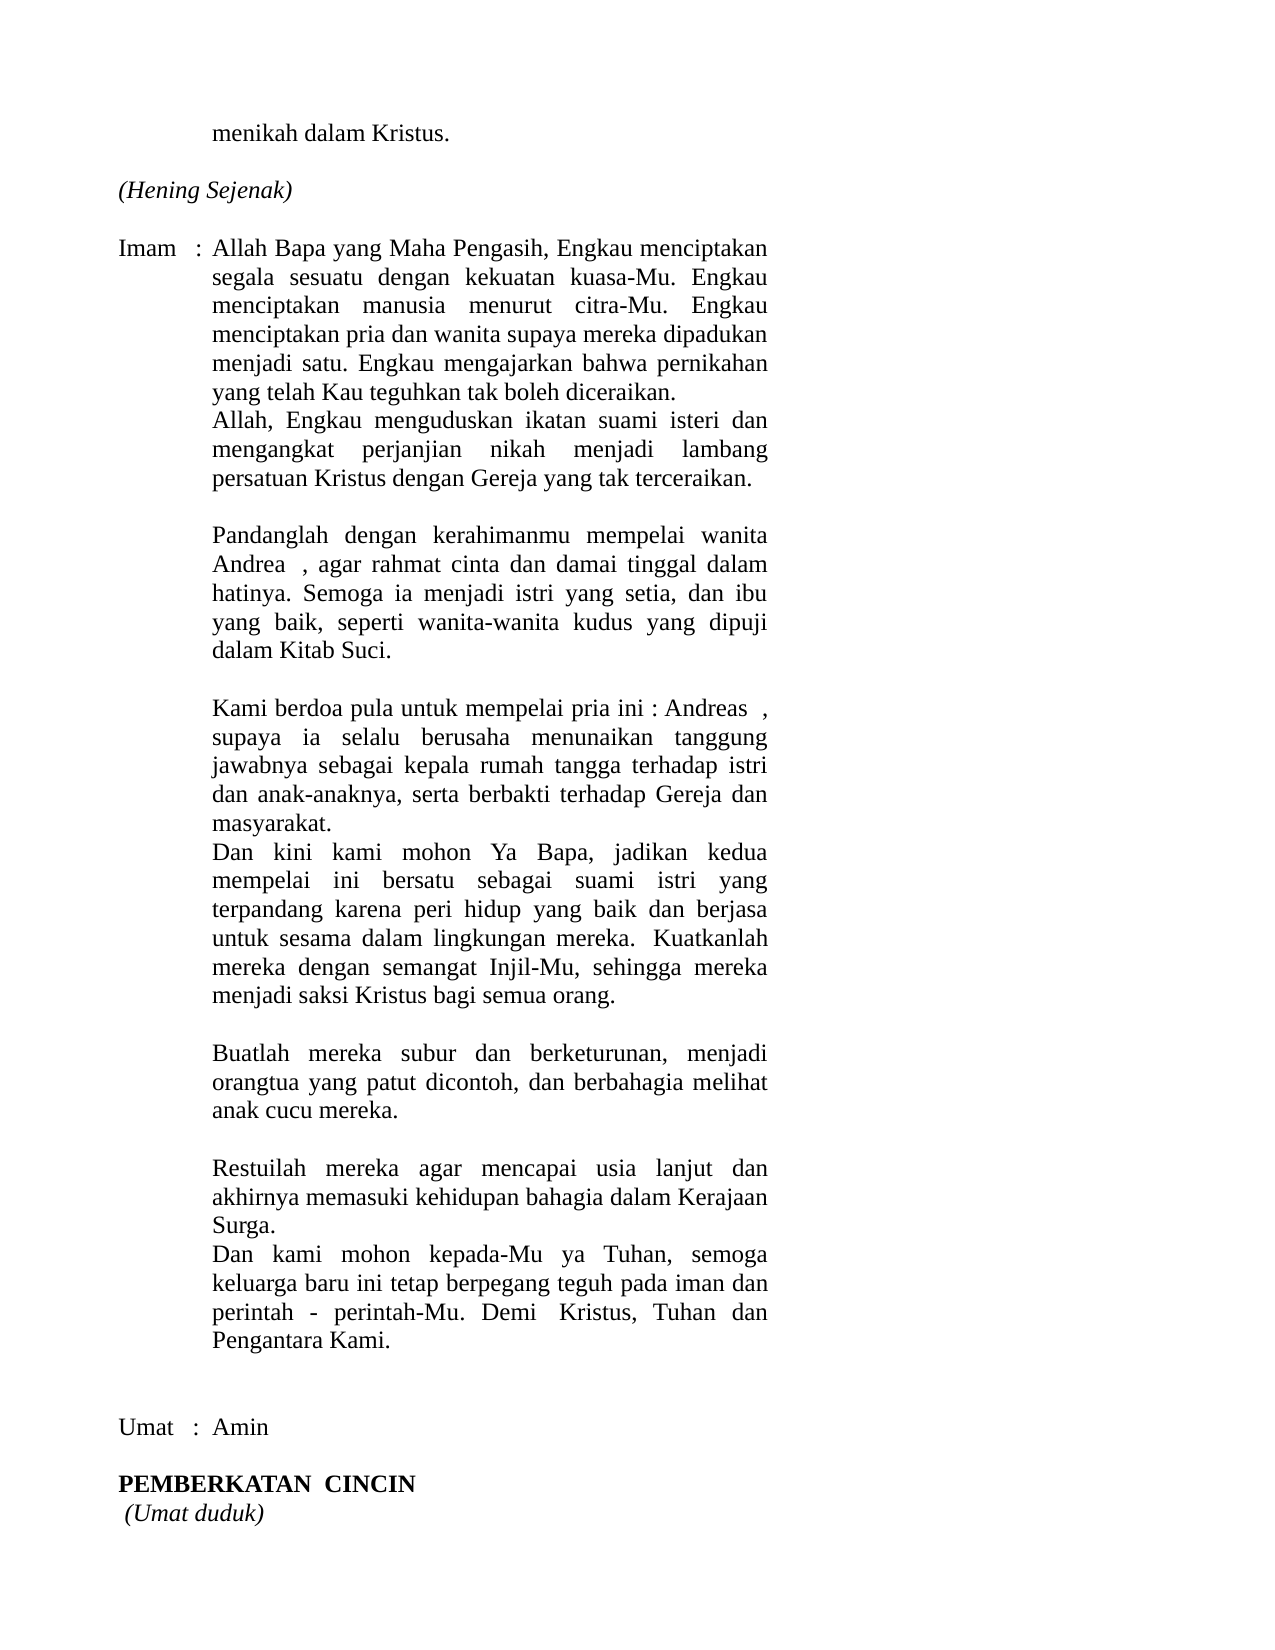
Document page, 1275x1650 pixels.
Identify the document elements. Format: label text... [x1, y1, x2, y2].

text PEMBERKATAN CINCIN [118, 1469, 1157, 1498]
table_header Imam : Umat : [118, 233, 212, 1441]
text (Hening Sejenak) [118, 176, 1157, 204]
text (Umat duduk) [118, 1498, 1157, 1527]
table_header menikah dalam Kristus. [212, 118, 768, 147]
table_header [118, 118, 212, 147]
table_header Allah Bapa yang Maha Pengasih, Engkau menciptakan segala sesuatu dengan kekuatan kuasa-Mu. Engkau menciptakan manusia menurut citra-Mu. Engkau menciptakan pria dan wanita supaya mereka dipadukan menjadi satu. Engkau mengajarkan bahwa pernikahan yang telah Kau teguhkan tak boleh diceraikan. Allah, Engkau menguduskan ikatan suami isteri dan mengangkat perjanjian nikah menjadi lambang persatuan Kristus dengan Gereja yang tak terceraikan. Pandanglah dengan kerahimanmu mempelai wanita Andrea , agar rahmat cinta dan damai tinggal dalam hatinya. Semoga ia menjadi istri yang setia, dan ibu yang baik, seperti wanita-wanita kudus yang dipuji dalam Kitab Suci. Kami berdoa pula untuk mempelai pria ini : Andreas , supaya ia selalu berusaha menunaikan tanggung jawabnya sebagai kepala rumah tangga terhadap istri dan anak-anaknya, serta berbakti terhadap Gereja dan masyarakat. Dan kini kami mohon Ya Bapa, jadikan kedua mempelai ini bersatu sebagai suami istri yang terpandang karena peri hidup yang baik dan berjasa untuk sesama dalam lingkungan mereka. Kuatkanlah mereka dengan semangat Injil-Mu, sehingga mereka menjadi saksi Kristus bagi semua orang. Buatlah mereka subur dan berketurunan, menjadi orangtua yang patut dicontoh, dan berbahagia melihat anak cucu mereka. Restuilah mereka agar mencapai usia lanjut dan akhirnya memasuki kehidupan bahagia dalam Kerajaan Surga. Dan kami mohon kepada-Mu ya Tuhan, semoga keluarga baru ini tetap berpegang teguh pada iman dan perintah - perintah-Mu. Demi Kristus, Tuhan dan Pengantara Kami. Amin [212, 233, 768, 1441]
